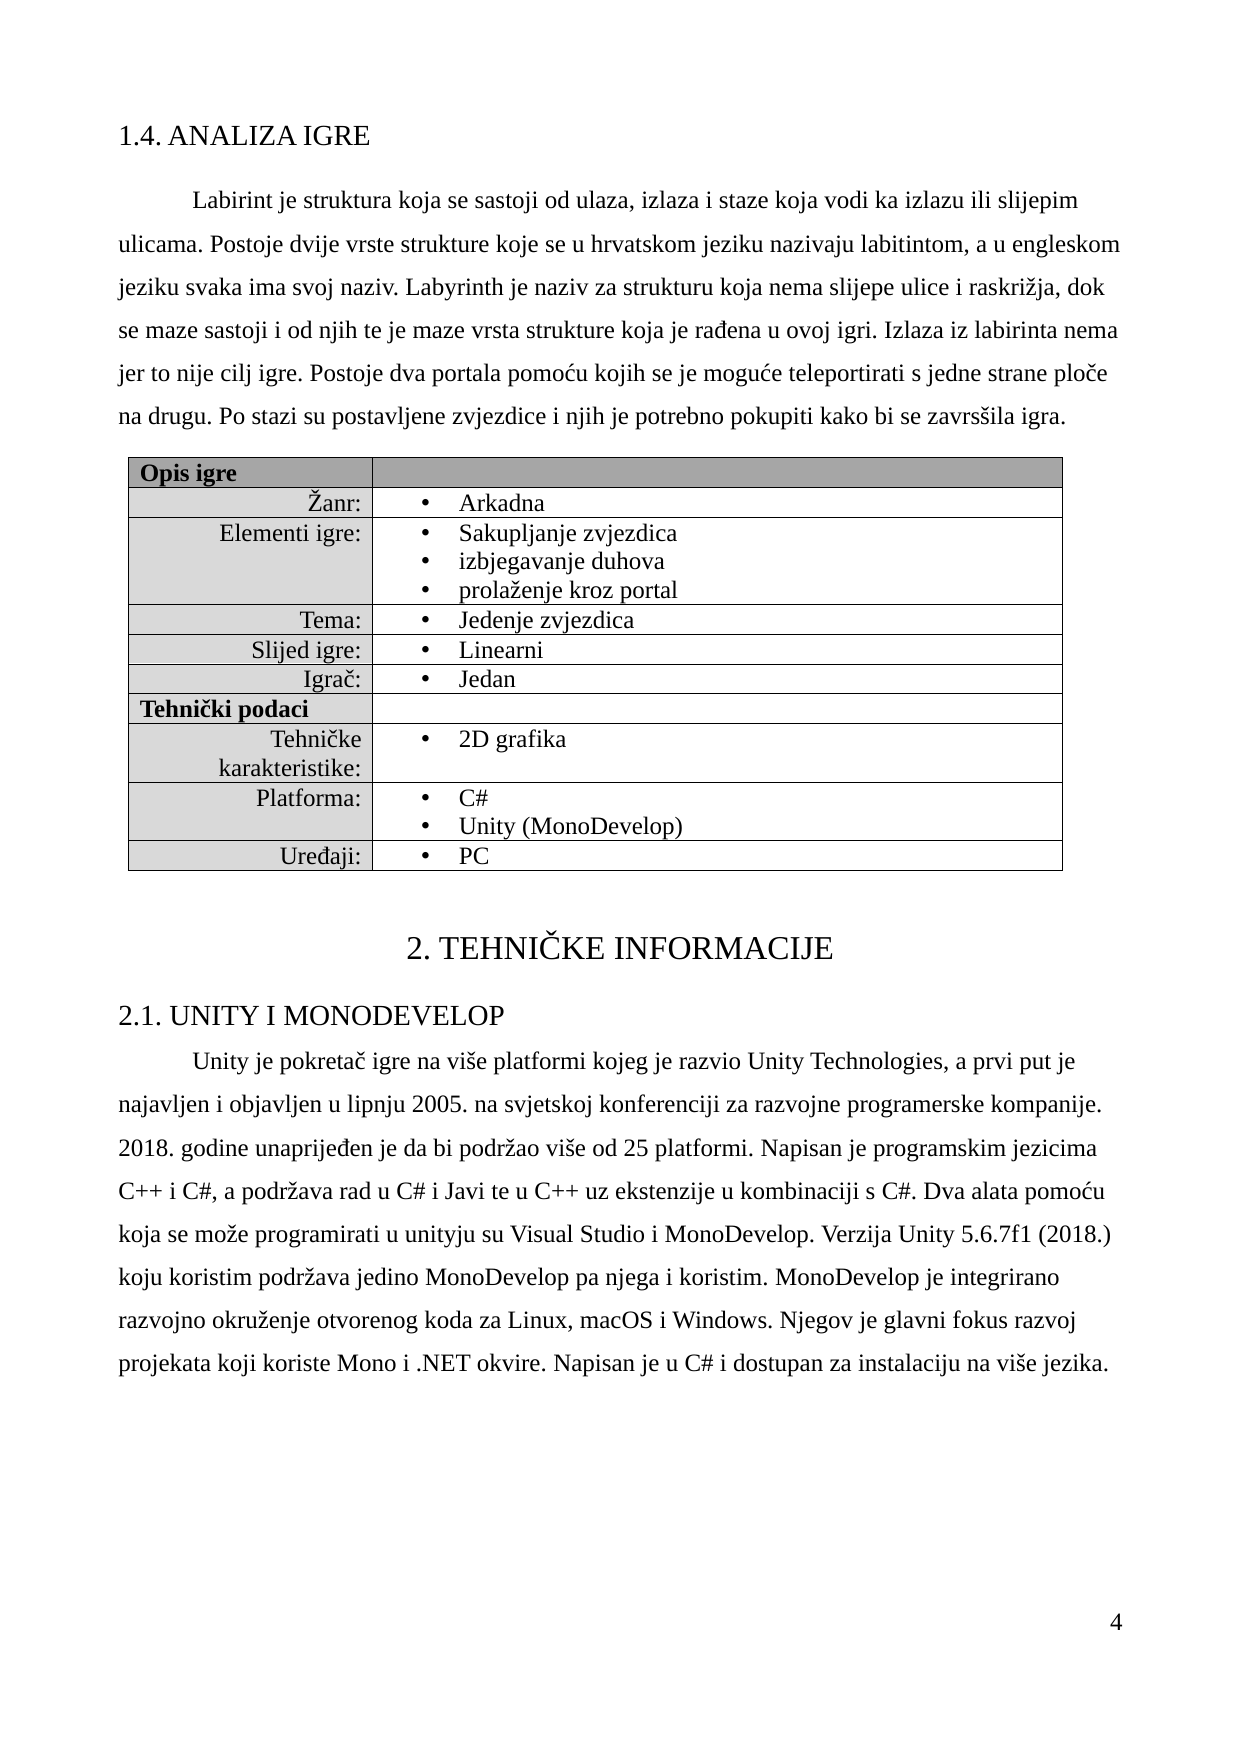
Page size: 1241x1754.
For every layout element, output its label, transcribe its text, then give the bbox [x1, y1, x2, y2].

table_cell Arkadna [373, 488, 1062, 517]
table_cell Tema: [129, 605, 372, 634]
table_cell C# Unity (MonoDevelop) [373, 783, 1062, 840]
text 1.4. ANALIZA IGRE [118, 118, 1122, 152]
table_header [373, 458, 1062, 487]
table_cell Tehnički podaci [129, 694, 372, 723]
table_cell Uređaji: [129, 841, 372, 870]
table_cell Igrač: [129, 665, 372, 693]
table_cell Jedenje zvjezdica [373, 605, 1062, 634]
text 2. TEHNIČKE INFORMACIJE [118, 871, 1122, 967]
table_cell Jedan [373, 665, 1062, 693]
table_cell Sakupljanje zvjezdica izbjegavanje duhova prolaženje kroz portal [373, 518, 1062, 604]
table_cell [373, 694, 1062, 723]
table_header Opis igre [129, 458, 372, 487]
table_cell Slijed igre: [129, 635, 372, 663]
table_cell PC [373, 841, 1062, 870]
table_cell Žanr: [129, 488, 372, 517]
table_cell Linearni [373, 635, 1062, 663]
table_cell 2D grafika [373, 724, 1062, 782]
text Labirint je struktura koja se sastoji od ulaza, izlaza i staze koja vodi ka izlazu ili slijepim ulicama. Postoje dvije vrste strukture koje se u hrvatskom jeziku nazivaju labitintom, a u engleskom jeziku svaka ima svoj naziv. Labyrinth je naziv za strukturu koja nema slijepe ulice i raskrižja, dok se maze sastoji i od njih te je maze vrsta strukture koja je rađena u ovoj igri. Izlaza iz labirinta nema jer to nije cilj igre. Postoje dva portala pomoću kojih se je moguće teleportirati s jedne strane ploče na drugu. Po stazi su postavljene zvjezdice i njih je potrebno pokupiti kako bi se zavrsšila igra. [118, 181, 1122, 430]
table_cell Tehničke karakteristike: [129, 724, 372, 782]
table_cell Elementi igre: [129, 518, 372, 604]
table_cell Platforma: [129, 783, 372, 840]
text 2.1. UNITY I MONODEVELOP Unity je pokretač igre na više platformi kojeg je razvio Unity Technologies, a prvi put je najavljen i objavljen u lipnju 2005. na svjetskoj konferenciji za razvojne programerske kompanije. 2018. godine unaprijeđen je da bi podržao više od 25 platformi. Napisan je programskim jezicima C++ i C#, a podržava rad u C# i Javi te u C++ uz ekstenzije u kombinaciji s C#. Dva alata pomoću koja se može programirati u unityju su Visual Studio i MonoDevelop. Verzija Unity 5.6.7f1 (2018.) koju koristim podržava jedino MonoDevelop pa njega i koristim. MonoDevelop je integrirano razvojno okruženje otvorenog koda za Linux, macOS i Windows. Njegov je glavni fokus razvoj projekata koji koriste Mono i .NET okvire. Napisan je u C# i dostupan za instalaciju na više jezika. [118, 998, 1122, 1377]
